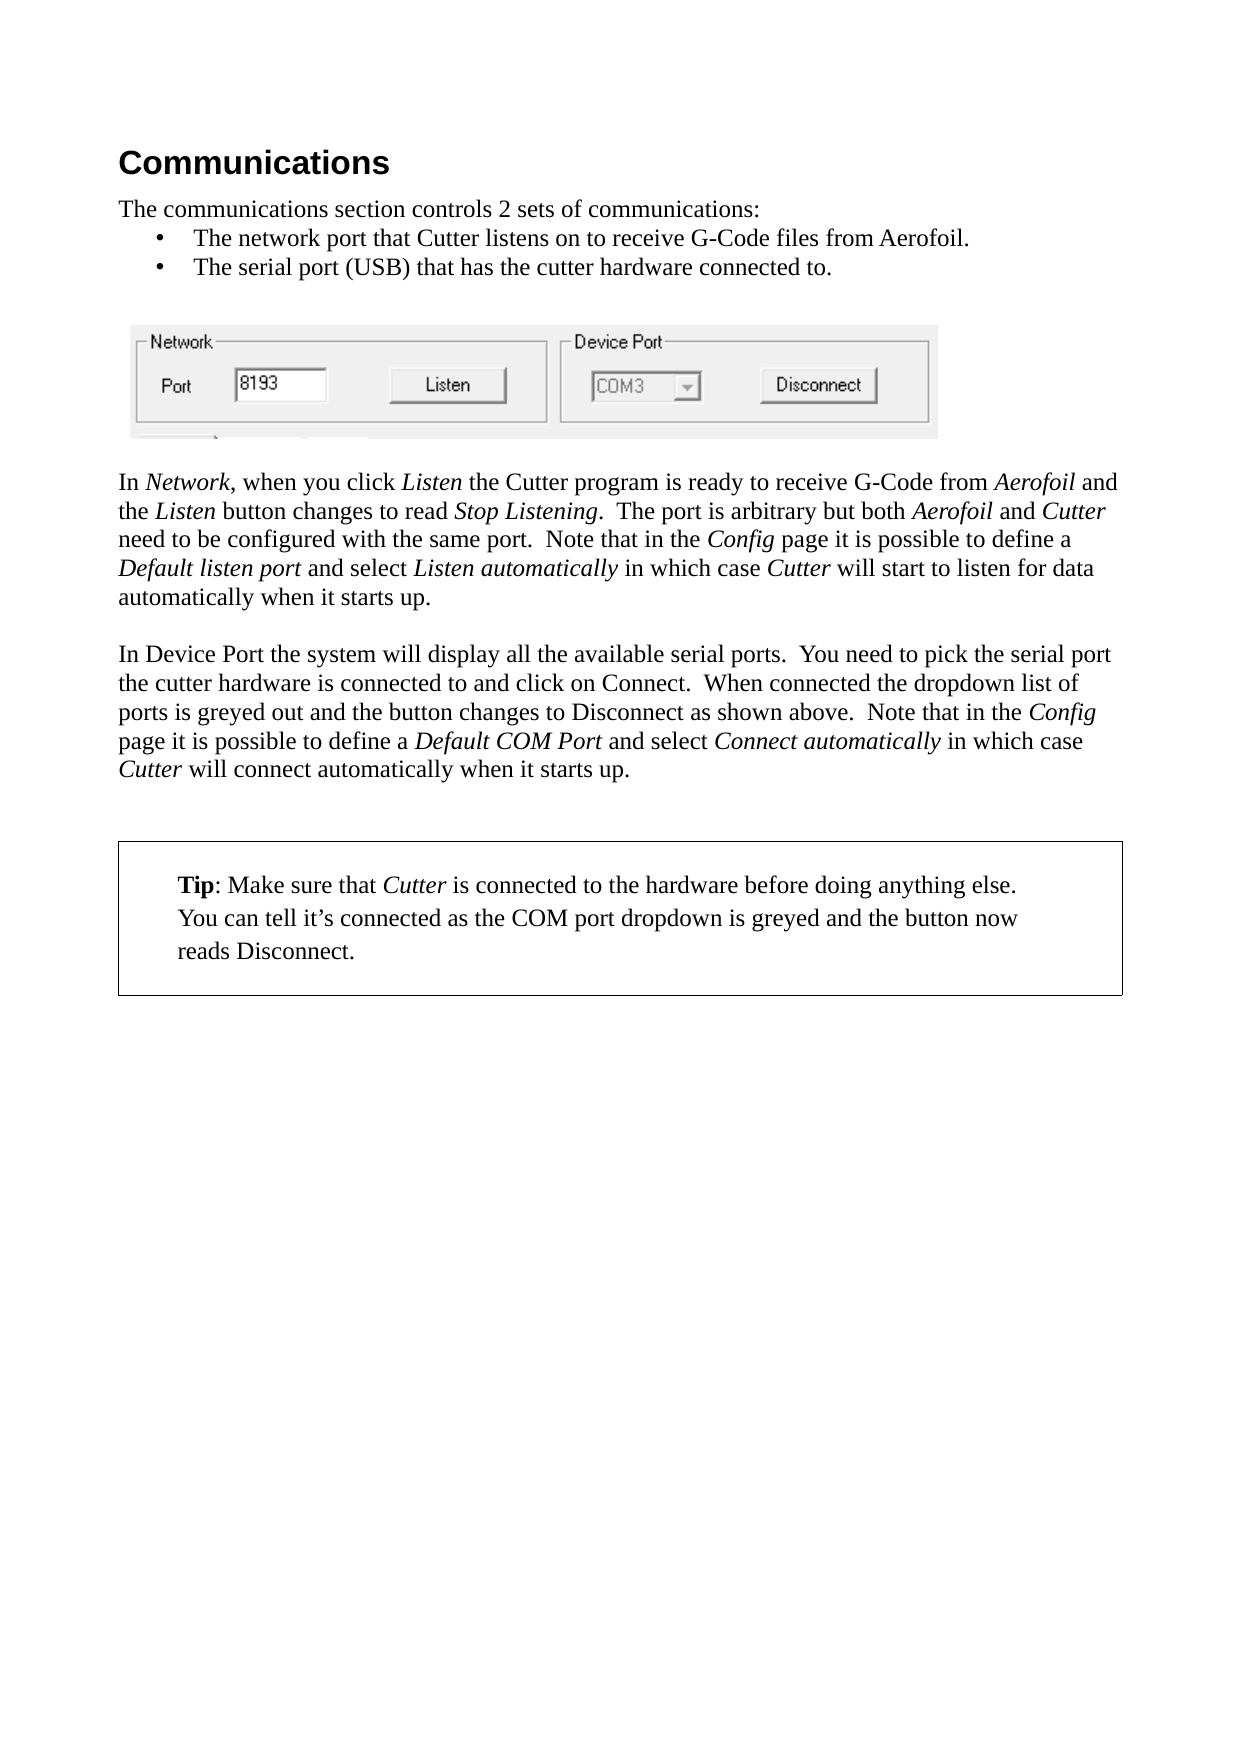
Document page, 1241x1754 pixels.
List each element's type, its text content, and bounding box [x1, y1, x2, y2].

text In Network, when you click Listen the Cutter program is ready to receive G-Code from Aerofoil and the Listen button changes to read Stop Listening. The port is arbitrary but both Aerofoil and Cutter need to be configured with the same port. Note that in the Config page it is possible to define a Default listen port and select Listen automatically in which case Cutter will start to listen for data automatically when it starts up. [118, 467, 1122, 611]
list The serial port (USB) that has the cutter hardware connected to. [156, 252, 1122, 281]
list The network port that Cutter listens on to receive G-Code files from Aerofoil. [156, 223, 1122, 252]
subtitle Communications [118, 143, 1122, 182]
text Tip: Make sure that Cutter is connected to the hardware before doing anything else. You can tell it’s connected as the COM port dropdown is greyed and the button now reads Disconnect. [119, 842, 1122, 995]
picture [130, 325, 939, 439]
text In Device Port the system will display all the available serial ports. You need to pick the serial port the cutter hardware is connected to and click on Connect. When connected the dropdown list of ports is greyed out and the button changes to Disconnect as shown above. Note that in the Config page it is possible to define a Default COM Port and select Connect automatically in which case Cutter will connect automatically when it starts up. [118, 639, 1122, 783]
text The communications section controls 2 sets of communications: [118, 194, 1122, 223]
